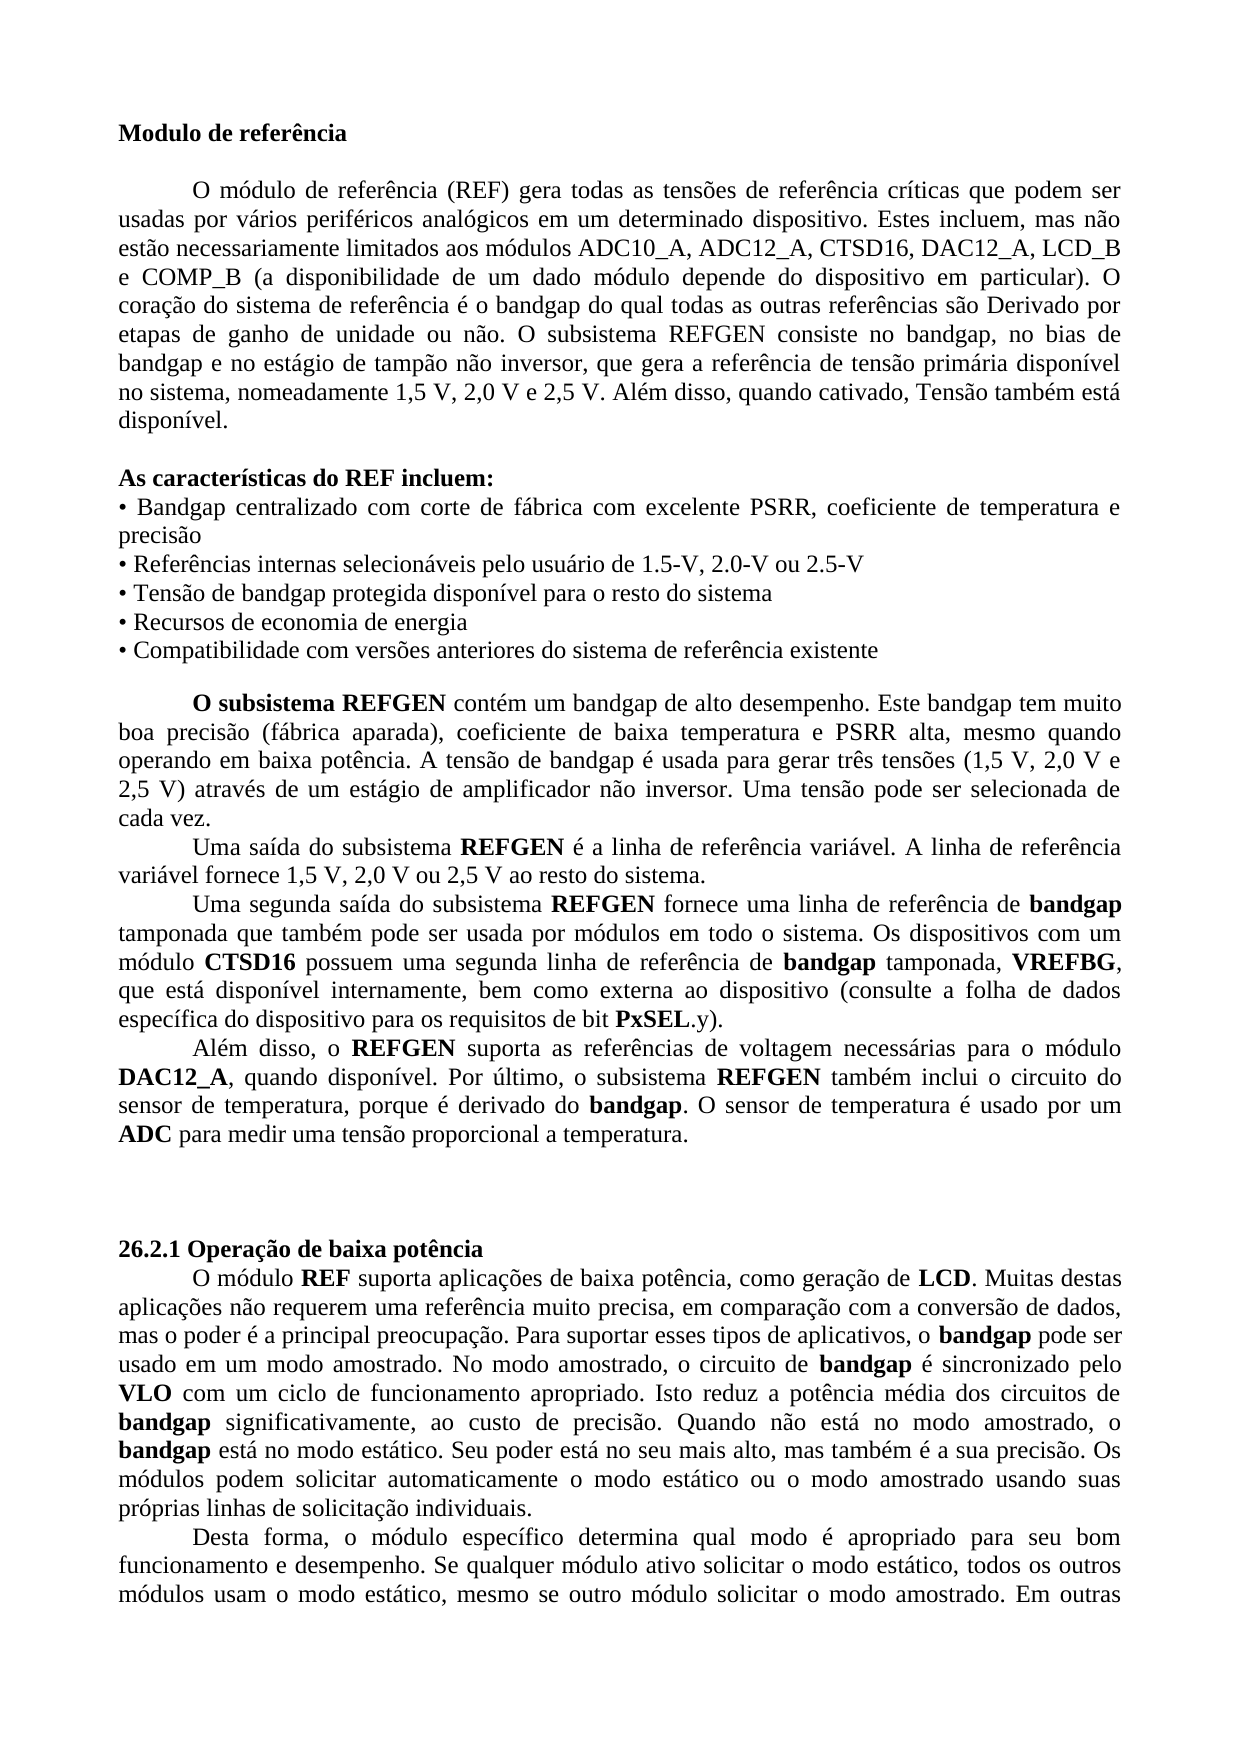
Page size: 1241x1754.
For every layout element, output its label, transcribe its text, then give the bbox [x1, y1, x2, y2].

text • Tensão de bandgap protegida disponível para o resto do sistema [118, 578, 1122, 607]
text • Referências internas selecionáveis pelo usuário de 1.5-V, 2.0-V ou 2.5-V [118, 549, 1122, 578]
text As características do REF incluem: [118, 463, 1122, 492]
text • Recursos de economia de energia [118, 607, 1122, 636]
text O subsistema REFGEN contém um bandgap de alto desempenho. Este bandgap tem muito boa precisão (fábrica aparada), coeficiente de baixa temperatura e PSRR alta, mesmo quando operando em baixa potência. A tensão de bandgap é usada para gerar três tensões (1,5 V, 2,0 V e 2,5 V) através de um estágio de amplificador não inversor. Uma tensão pode ser selecionada de cada vez. [118, 688, 1122, 832]
text • Compatibilidade com versões anteriores do sistema de referência existente [118, 636, 1122, 664]
text O módulo REF suporta aplicações de baixa potência, como geração de LCD. Muitas destas aplicações não requerem uma referência muito precisa, em comparação com a conversão de dados, mas o poder é a principal preocupação. Para suportar esses tipos de aplicativos, o bandgap pode ser usado em um modo amostrado. No modo amostrado, o circuito de bandgap é sincronizado pelo VLO com um ciclo de funcionamento apropriado. Isto reduz a potência média dos circuitos de bandgap significativamente, ao custo de precisão. Quando não está no modo amostrado, o bandgap está no modo estático. Seu poder está no seu mais alto, mas também é a sua precisão. Os módulos podem solicitar automaticamente o modo estático ou o modo amostrado usando suas próprias linhas de solicitação individuais. [118, 1263, 1122, 1522]
text 26.2.1 Operação de baixa potência [118, 1234, 1122, 1263]
text • Bandgap centralizado com corte de fábrica com excelente PSRR, coeficiente de temperatura e precisão [118, 492, 1122, 549]
text Modulo de referência [118, 118, 1122, 147]
text Uma segunda saída do subsistema REFGEN fornece uma linha de referência de bandgap tamponada que também pode ser usada por módulos em todo o sistema. Os dispositivos com um módulo CTSD16 possuem uma segunda linha de referência de bandgap tamponada, VREFBG, que está disponível internamente, bem como externa ao dispositivo (consulte a folha de dados específica do dispositivo para os requisitos de bit PxSEL.y). [118, 889, 1122, 1033]
text O módulo de referência (REF) gera todas as tensões de referência críticas que podem ser usadas por vários periféricos analógicos em um determinado dispositivo. Estes incluem, mas não estão necessariamente limitados aos módulos ADC10_A, ADC12_A, CTSD16, DAC12_A, LCD_B e COMP_B (a disponibilidade de um dado módulo depende do dispositivo em particular). O coração do sistema de referência é o bandgap do qual todas as outras referências são Derivado por etapas de ganho de unidade ou não. O subsistema REFGEN consiste no bandgap, no bias de bandgap e no estágio de tampão não inversor, que gera a referência de tensão primária disponível no sistema, nomeadamente 1,5 V, 2,0 V e 2,5 V. Além disso, quando cativado, Tensão também está disponível. [118, 176, 1122, 434]
text Uma saída do subsistema REFGEN é a linha de referência variável. A linha de referência variável fornece 1,5 V, 2,0 V ou 2,5 V ao resto do sistema. [118, 832, 1122, 889]
text Além disso, o REFGEN suporta as referências de voltagem necessárias para o módulo DAC12_A, quando disponível. Por último, o subsistema REFGEN também inclui o circuito do sensor de temperatura, porque é derivado do bandgap. O sensor de temperatura é usado por um ADC para medir uma tensão proporcional a temperatura. [118, 1033, 1122, 1148]
text Desta forma, o módulo específico determina qual modo é apropriado para seu bom funcionamento e desempenho. Se qualquer módulo ativo solicitar o modo estático, todos os outros módulos usam o modo estático, mesmo se outro módulo solicitar o modo amostrado. Em outras [118, 1522, 1122, 1608]
